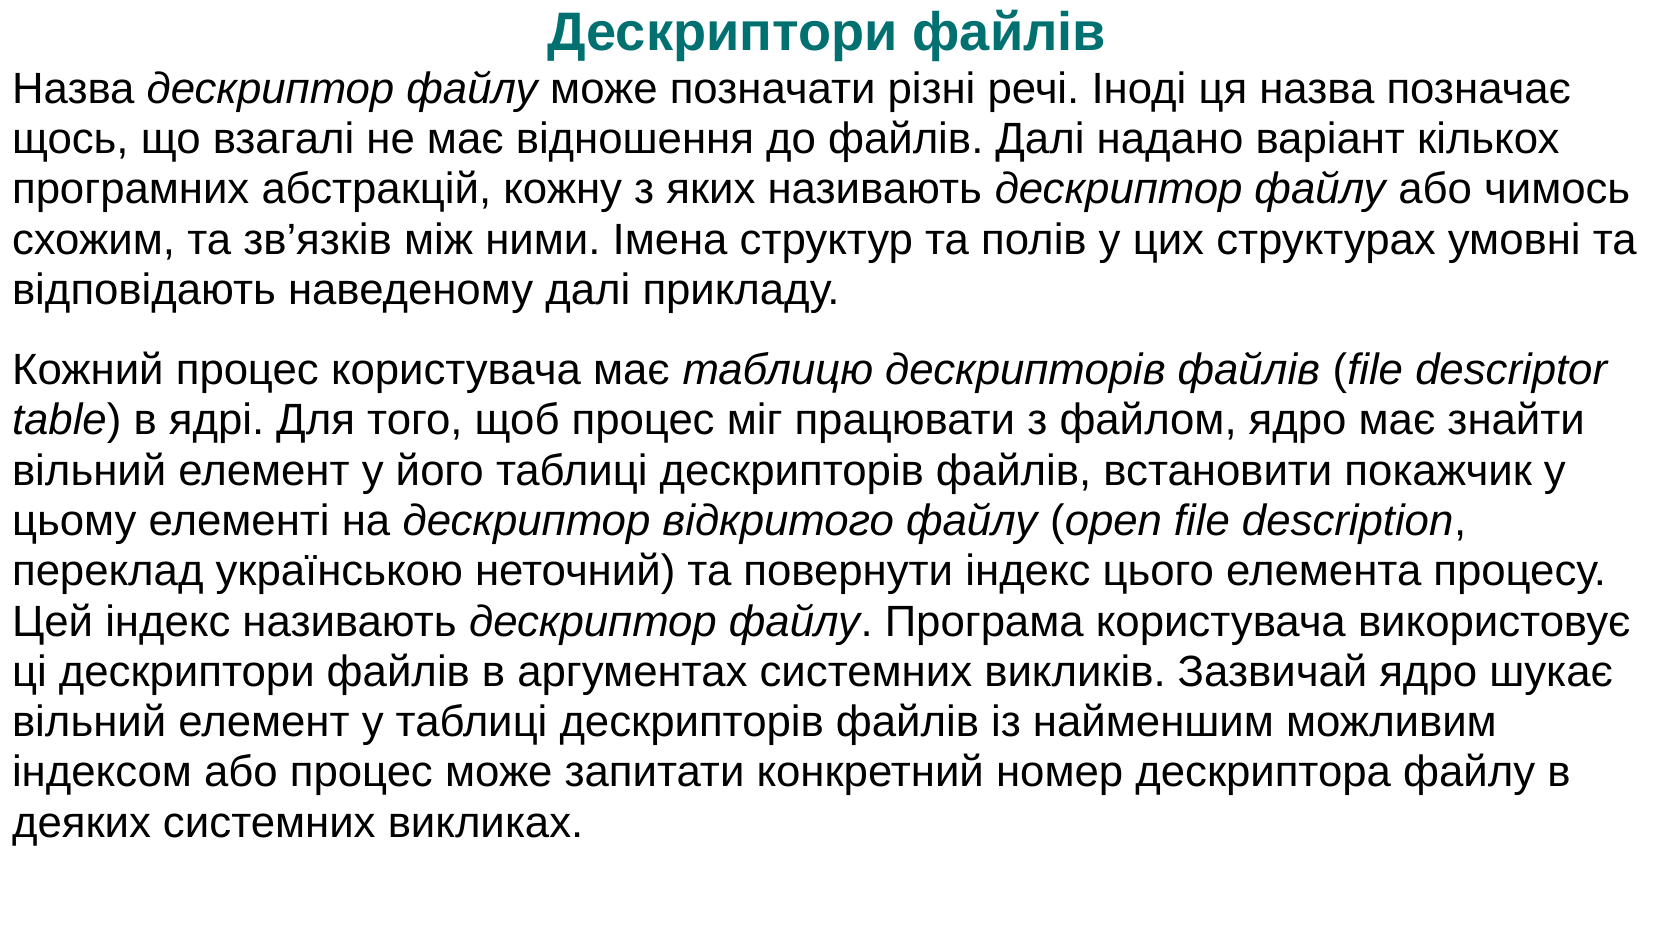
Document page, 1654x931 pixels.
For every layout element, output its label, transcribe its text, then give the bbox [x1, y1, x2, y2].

text Назва дескриптор файлу може позначати різні речі. Іноді ця назва позначає щось, що взагалі не має відношення до файлів. Далі надано варіант кількох програмних абстракцій, кожну з яких називають дескриптор файлу або чимось схожим, та зв’язків між ними. Імена структур та полів у цих структурах умовні та відповідають наведеному далі прикладу. [12, 62, 1642, 314]
text Кожний процес користувача має таблицю дескрипторів файлів (file descriptor table) в ядрі. Для того, щоб процес міг працювати з файлом, ядро має знайти вільний елемент у його таблиці дескрипторів файлів, встановити покажчик у цьому елементі на дескриптор відкритого файлу (open file description, переклад українською неточний) та повернути індекс цього елемента процесу. Цей індекс називають дескриптор файлу. Програма користувача використовує ці дескриптори файлів в аргументах системних викликів. Зазвичай ядро шукає вільний елемент у таблиці дескрипторів файлів із найменшим можливим індексом або процес може запитати конкретний номер дескриптора файлу в деяких системних викликах. [12, 343, 1642, 846]
text Дескриптори файлів [12, 0, 1642, 62]
